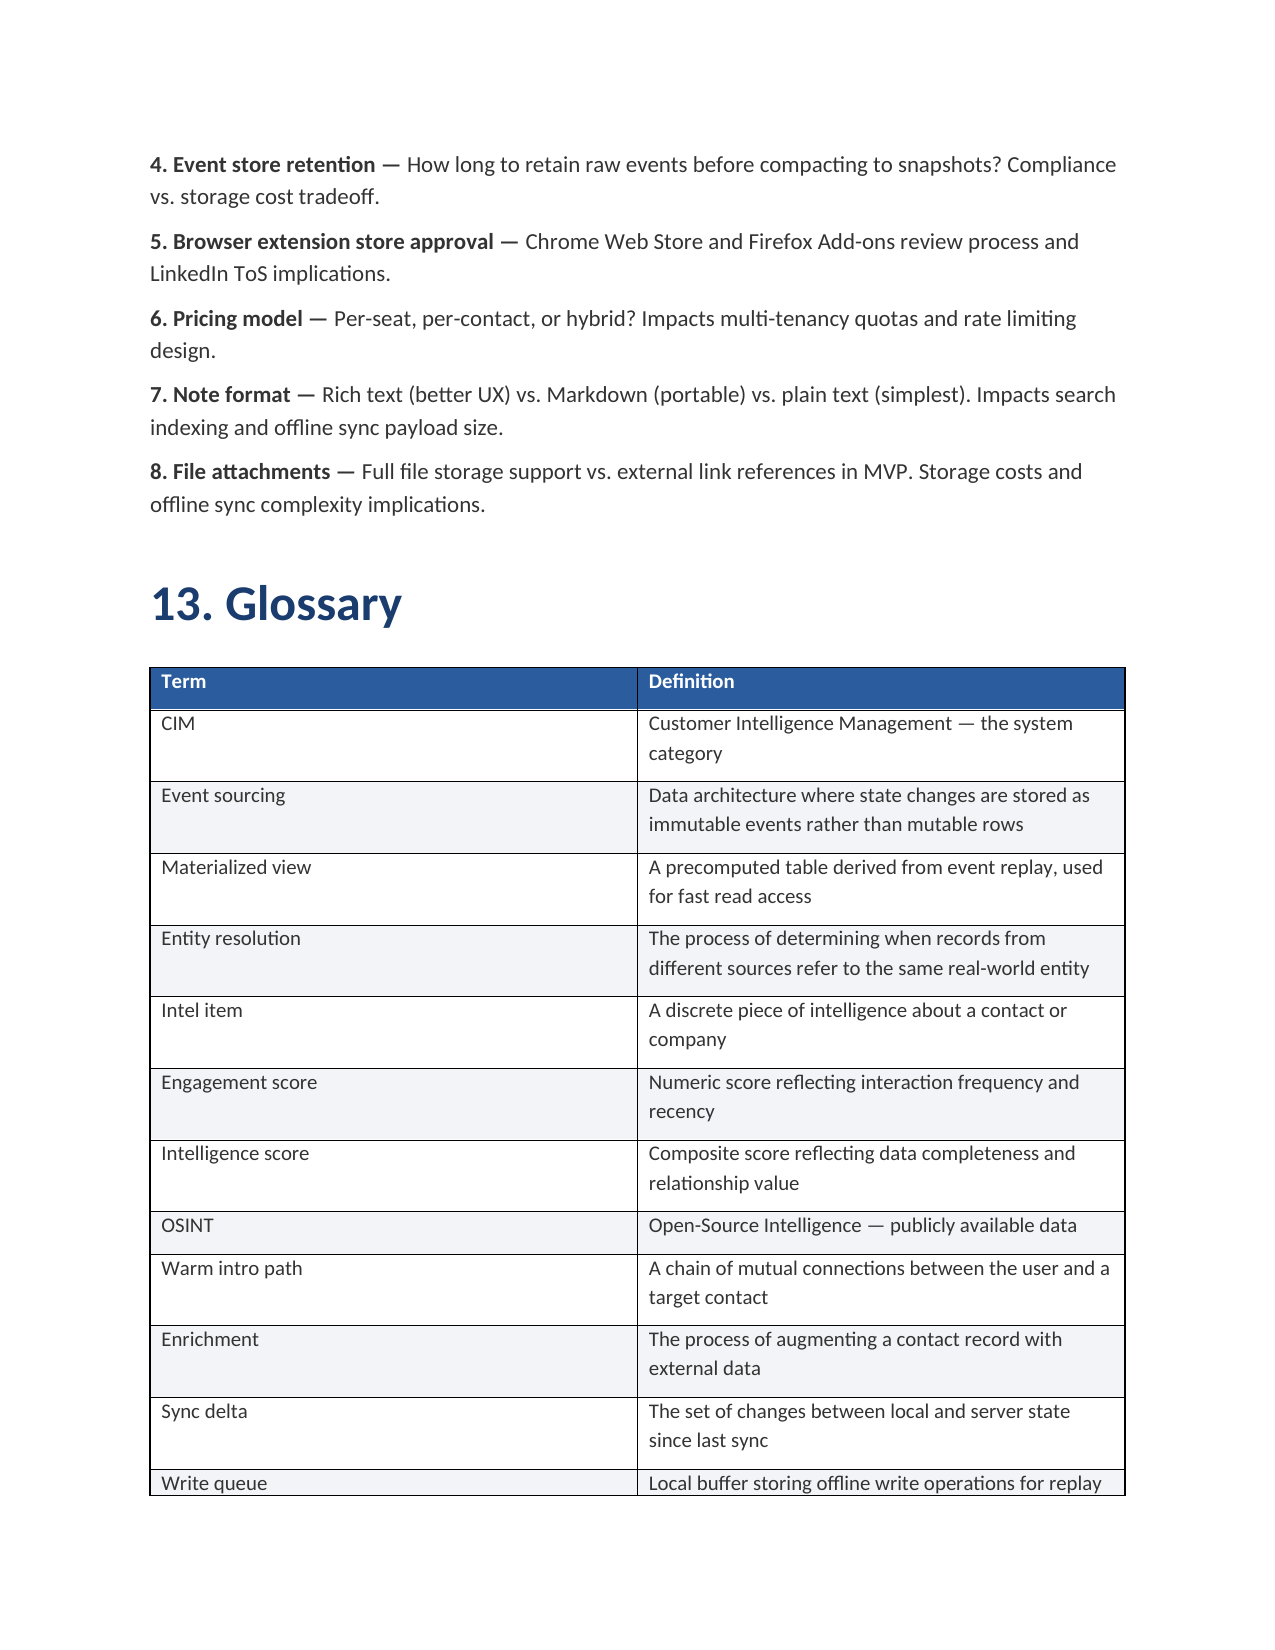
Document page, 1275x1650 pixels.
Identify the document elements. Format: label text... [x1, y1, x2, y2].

table_cell A chain of mutual connections between the user and a target contact [638, 1255, 1124, 1325]
table_header Definition [638, 668, 1124, 709]
table_cell Data architecture where state changes are stored as immutable events rather than mutable rows [638, 782, 1124, 853]
table_cell Enrichment [151, 1326, 637, 1397]
table_cell Materialized view [151, 854, 637, 924]
table_cell Intelligence score [151, 1141, 637, 1211]
table_cell Composite score reflecting data completeness and relationship value [638, 1141, 1124, 1211]
table_cell Numeric score reflecting interaction frequency and recency [638, 1069, 1124, 1139]
table_cell The process of augmenting a contact record with external data [638, 1326, 1124, 1397]
table_cell Open-Source Intelligence — publicly available data [638, 1212, 1124, 1254]
table_cell Intel item [151, 997, 637, 1068]
text 7. Note format — Rich text (better UX) vs. Markdown (portable) vs. plain text (simplest). Impacts search indexing and offline sync payload size. [150, 381, 1125, 441]
table_cell OSINT [151, 1212, 637, 1254]
text 4. Event store retention — How long to retain raw events before compacting to snapshots? Compliance vs. storage cost tradeoff. [150, 150, 1125, 210]
table_cell Warm intro path [151, 1255, 637, 1325]
table_cell A discrete piece of intelligence about a contact or company [638, 997, 1124, 1068]
text 6. Pricing model — Per-seat, per-contact, or hybrid? Impacts multi-tenancy quotas and rate limiting design. [150, 304, 1125, 364]
table_cell Sync delta [151, 1398, 637, 1469]
table_cell CIM [151, 711, 637, 781]
table_cell Event sourcing [151, 782, 637, 853]
table_cell Write queue [151, 1470, 637, 1495]
table_cell The process of determining when records from different sources refer to the same real-world entity [638, 926, 1124, 996]
table_cell A precomputed table derived from event replay, used for fast read access [638, 854, 1124, 924]
text 8. File attachments — Full file storage support vs. external link references in MVP. Storage costs and offline sync complexity implications. [150, 457, 1125, 518]
table_cell Entity resolution [151, 926, 637, 996]
table_cell Customer Intelligence Management — the system category [638, 711, 1124, 781]
table_cell The set of changes between local and server state since last sync [638, 1398, 1124, 1469]
subtitle 13. Glossary [150, 572, 1125, 633]
table_cell Engagement score [151, 1069, 637, 1139]
text 5. Browser extension store approval — Chrome Web Store and Firefox Add-ons review process and LinkedIn ToS implications. [150, 227, 1125, 287]
table_header Term [151, 668, 637, 709]
table_cell Local buffer storing offline write operations for replay [638, 1470, 1124, 1495]
